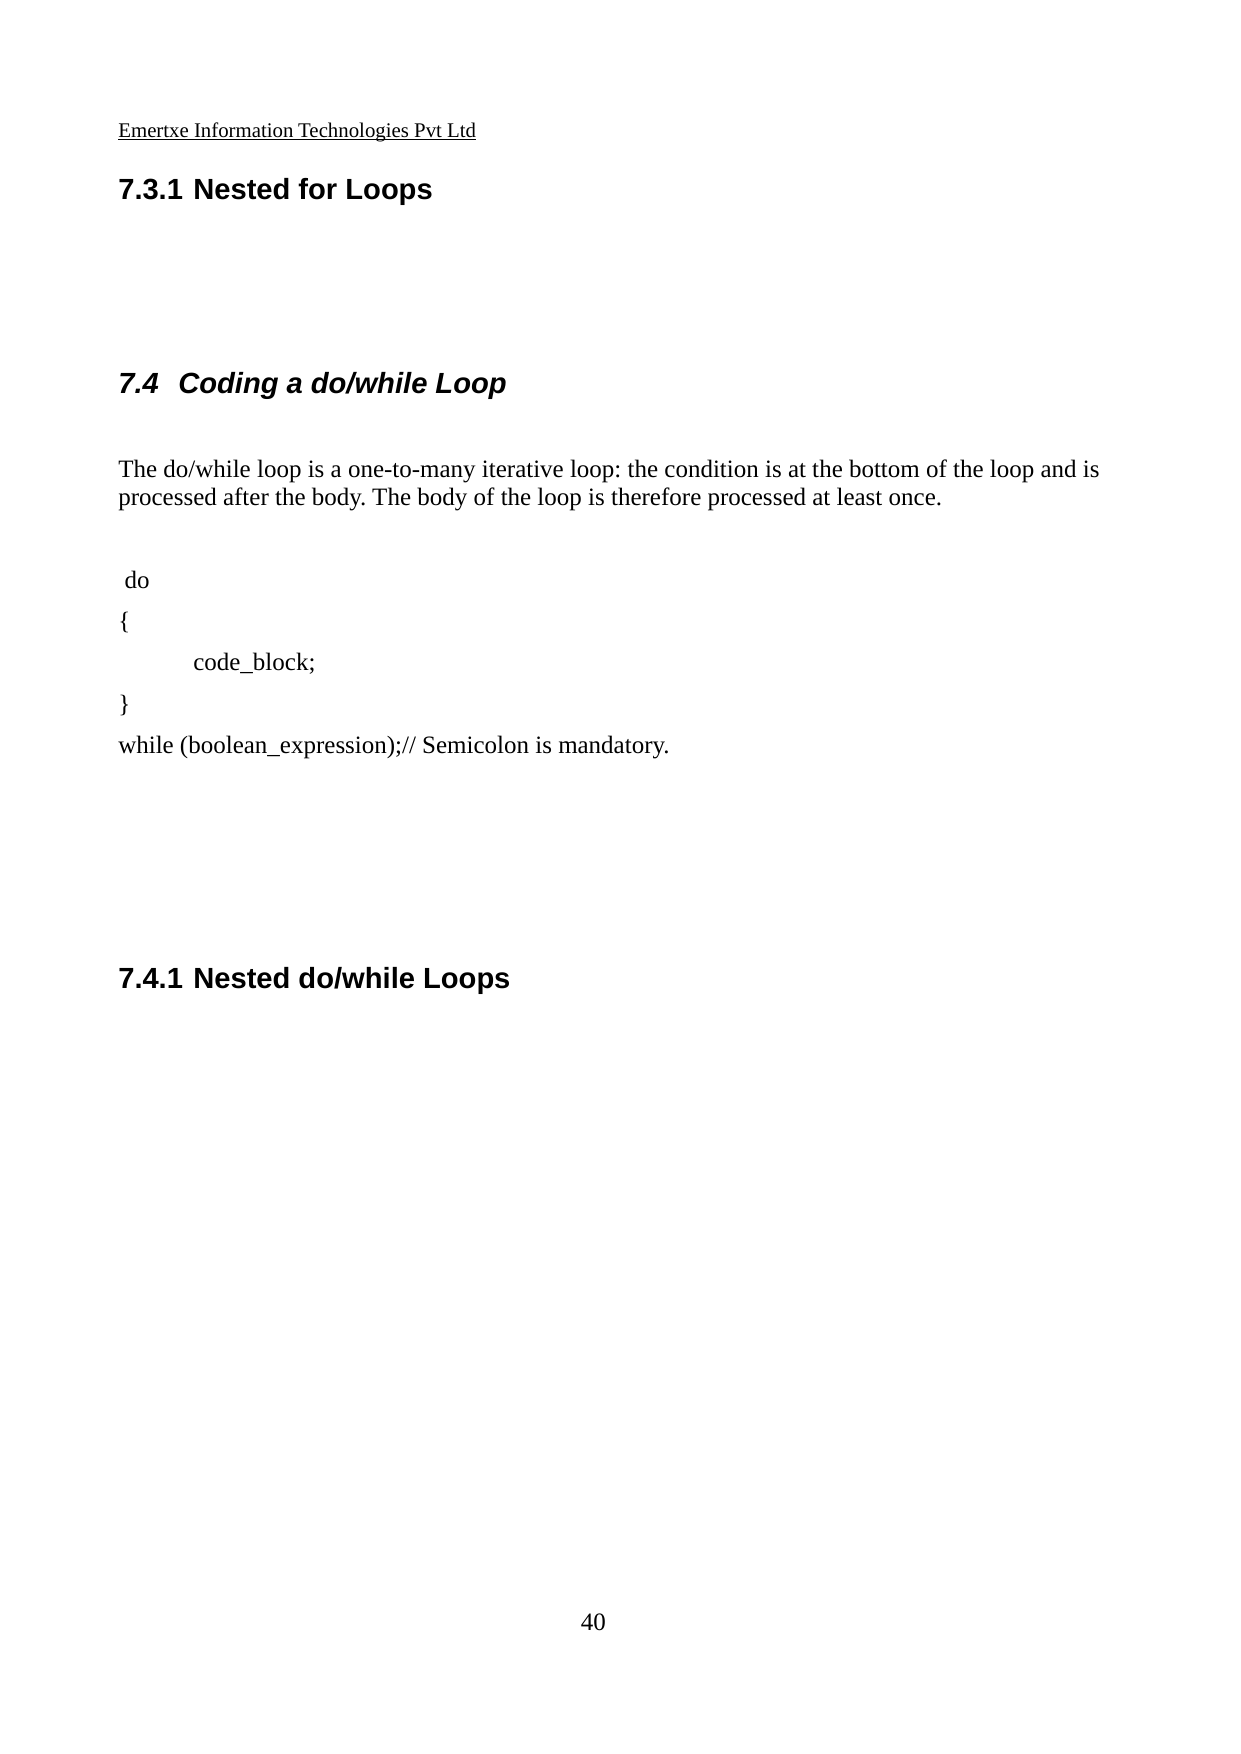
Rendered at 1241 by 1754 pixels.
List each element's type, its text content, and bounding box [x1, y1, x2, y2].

subtitle Nested do/while Loops [118, 961, 1122, 995]
text The do/while loop is a one-to-many iterative loop: the condition is at the bottom of the loop and is processed after the body. The body of the loop is therefore processed at least once. [118, 454, 1122, 511]
text do [118, 565, 1122, 594]
subtitle Coding a do/while Loop [118, 366, 1122, 400]
text { [118, 606, 1122, 635]
text code_block; [118, 647, 1122, 676]
text } [118, 689, 1122, 717]
text while (boolean_expression);// Semicolon is mandatory. [118, 730, 1122, 759]
subtitle Nested for Loops [118, 172, 1122, 205]
